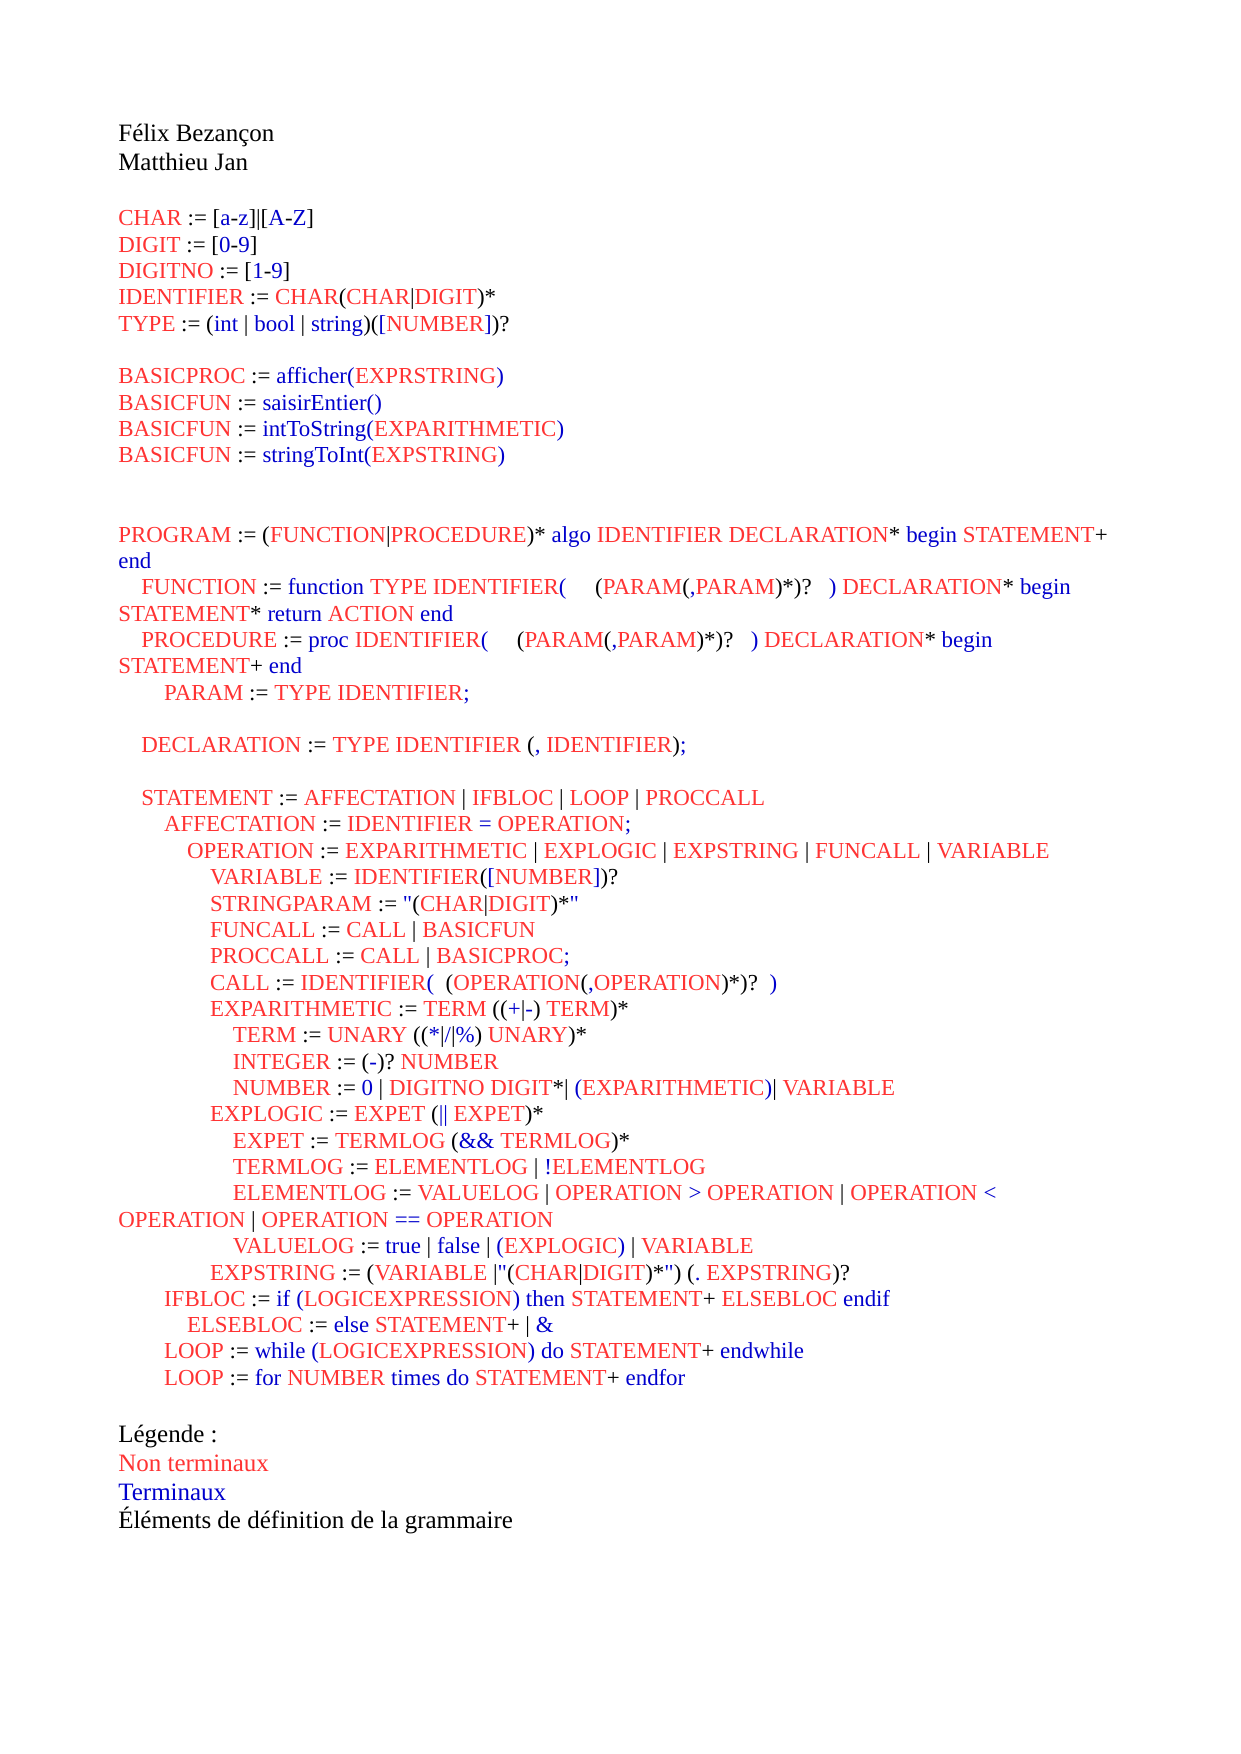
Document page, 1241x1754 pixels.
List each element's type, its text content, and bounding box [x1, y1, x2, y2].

text PROCEDURE := proc IDENTIFIER( (PARAM(,PARAM)*)? ) DECLARATION* begin STATEMENT+ end [118, 626, 1122, 679]
text BASICFUN := intToString(EXPARITHMETIC) [118, 415, 1122, 442]
text ELSEBLOC := else STATEMENT+ | & [118, 1311, 1122, 1338]
text OPERATION := EXPARITHMETIC | EXPLOGIC | EXPSTRING | FUNCALL | VARIABLE [118, 837, 1122, 863]
text Félix Bezançon [118, 118, 1122, 147]
text ELEMENTLOG := VALUELOG | OPERATION > OPERATION | OPERATION < OPERATION | OPERATION == OPERATION [118, 1179, 1122, 1232]
text AFFECTATION := IDENTIFIER = OPERATION; [118, 811, 1122, 837]
text Éléments de définition de la grammaire [118, 1505, 1122, 1534]
text Matthieu Jan [118, 147, 1122, 176]
text PARAM := TYPE IDENTIFIER; [118, 679, 1122, 705]
text INTEGER := (-)? NUMBER [118, 1048, 1122, 1074]
text IFBLOC := if (LOGICEXPRESSION) then STATEMENT+ ELSEBLOC endif [118, 1285, 1122, 1311]
text PROCCALL := CALL | BASICPROC; [118, 942, 1122, 969]
text DIGIT := [0-9] [118, 231, 1122, 257]
text TERMLOG := ELEMENTLOG | !ELEMENTLOG [118, 1153, 1122, 1179]
text DECLARATION := TYPE IDENTIFIER (, IDENTIFIER); [118, 731, 1122, 758]
text Terminaux [118, 1477, 1122, 1505]
text NUMBER := 0 | DIGITNO DIGIT*| (EXPARITHMETIC)| VARIABLE [118, 1074, 1122, 1100]
text EXPARITHMETIC := TERM ((+|-) TERM)* [118, 995, 1122, 1021]
text STATEMENT := AFFECTATION | IFBLOC | LOOP | PROCCALL [118, 784, 1122, 811]
text IDENTIFIER := CHAR(CHAR|DIGIT)* [118, 283, 1122, 310]
text LOOP := while (LOGICEXPRESSION) do STATEMENT+ endwhile [118, 1338, 1122, 1364]
text Légende : [118, 1419, 1122, 1448]
text BASICFUN := stringToInt(EXPSTRING) [118, 442, 1122, 468]
text FUNCALL := CALL | BASICFUN [118, 916, 1122, 942]
text BASICPROC := afficher(EXPRSTRING) [118, 362, 1122, 389]
text Non terminaux [118, 1448, 1122, 1477]
text EXPSTRING := (VARIABLE |"(CHAR|DIGIT)*") (. EXPSTRING)? [118, 1258, 1122, 1285]
text CALL := IDENTIFIER( (OPERATION(,OPERATION)*)? ) [118, 969, 1122, 995]
text CHAR := [a-z]|[A-Z] [118, 204, 1122, 231]
text VALUELOG := true | false | (EXPLOGIC) | VARIABLE [118, 1232, 1122, 1258]
text BASICFUN := saisirEntier() [118, 389, 1122, 415]
text LOOP := for NUMBER times do STATEMENT+ endfor [118, 1364, 1122, 1390]
text PROGRAM := (FUNCTION|PROCEDURE)* algo IDENTIFIER DECLARATION* begin STATEMENT+ end [118, 521, 1122, 573]
text STRINGPARAM := "(CHAR|DIGIT)*" [118, 889, 1122, 916]
text EXPET := TERMLOG (&& TERMLOG)* [118, 1127, 1122, 1153]
text DIGITNO := [1-9] [118, 257, 1122, 283]
text TYPE := (int | bool | string)([NUMBER])? [118, 310, 1122, 336]
text EXPLOGIC := EXPET (|| EXPET)* [118, 1100, 1122, 1127]
text FUNCTION := function TYPE IDENTIFIER( (PARAM(,PARAM)*)? ) DECLARATION* begin STATEMENT* return ACTION end [118, 573, 1122, 626]
text TERM := UNARY ((*|/|%) UNARY)* [118, 1021, 1122, 1048]
text VARIABLE := IDENTIFIER([NUMBER])? [118, 863, 1122, 889]
